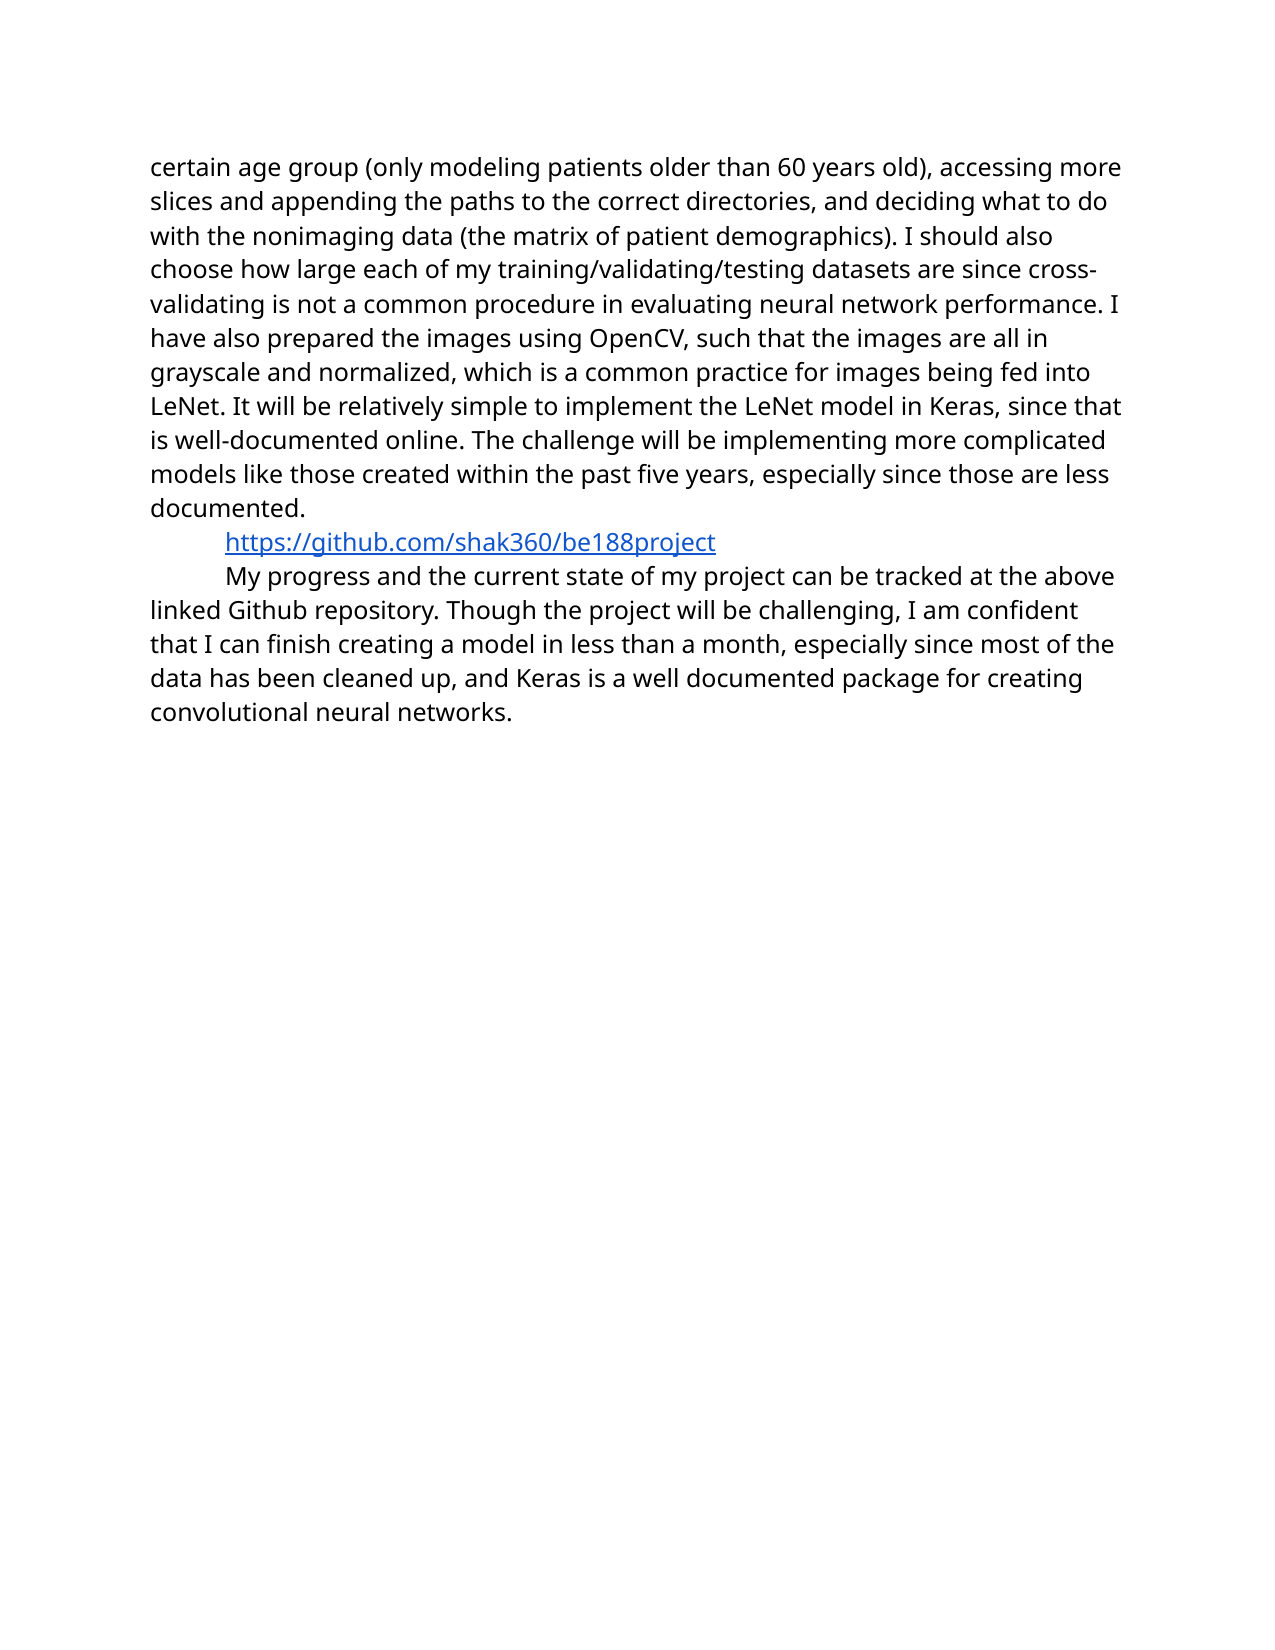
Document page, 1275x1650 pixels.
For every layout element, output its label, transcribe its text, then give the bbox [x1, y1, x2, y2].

text https://github.com/shak360/be188project [150, 525, 1125, 559]
text certain age group (only modeling patients older than 60 years old), accessing more slices and appending the paths to the correct directories, and deciding what to do with the nonimaging data (the matrix of patient demographics). I should also choose how large each of my training/validating/testing datasets are since cross-validating is not a common procedure in evaluating neural network performance. I have also prepared the images using OpenCV, such that the images are all in grayscale and normalized, which is a common practice for images being fed into LeNet. It will be relatively simple to implement the LeNet model in Keras, since that is well-documented online. The challenge will be implementing more complicated models like those created within the past five years, especially since those are less documented. [150, 150, 1125, 525]
text My progress and the current state of my project can be tracked at the above linked Github repository. Though the project will be challenging, I am confident that I can finish creating a model in less than a month, especially since most of the data has been cleaned up, and Keras is a well documented package for creating convolutional neural networks. [150, 559, 1125, 729]
